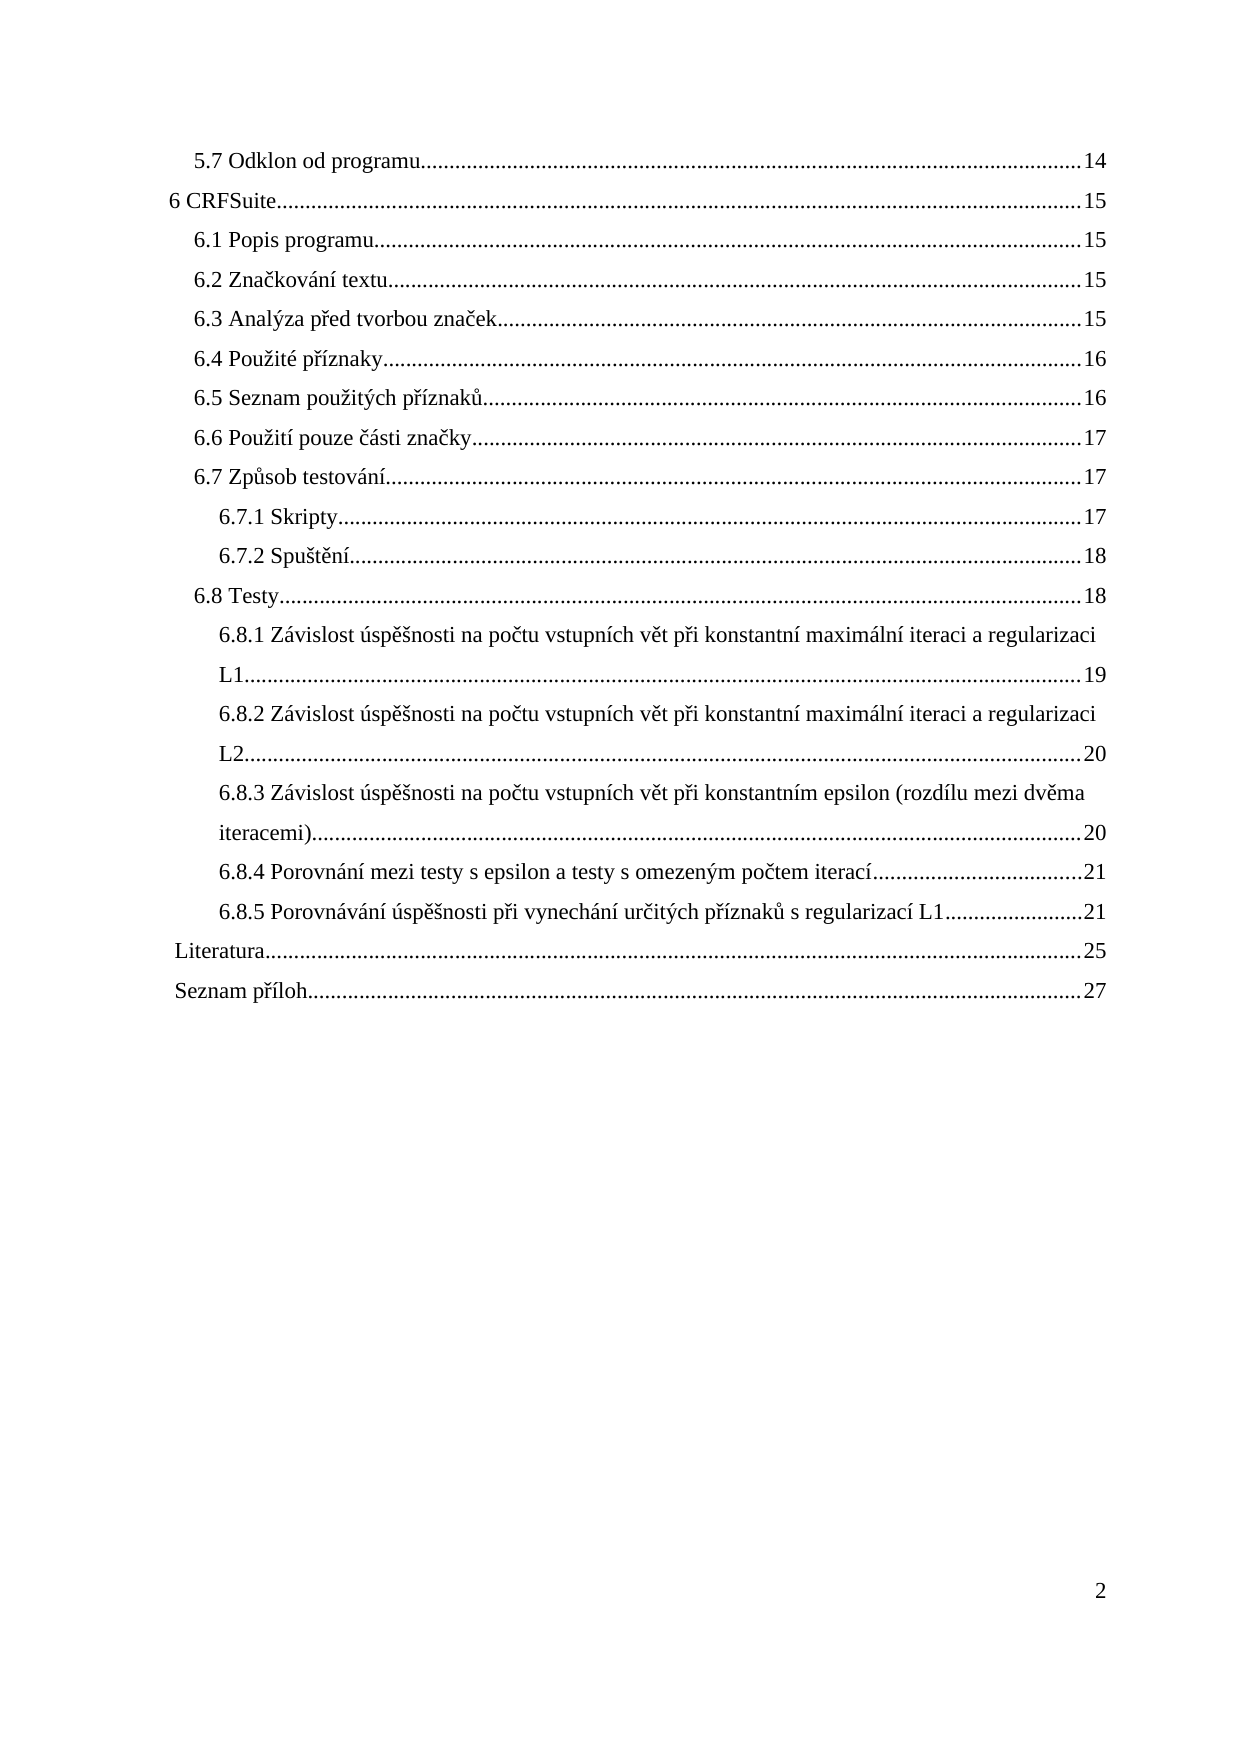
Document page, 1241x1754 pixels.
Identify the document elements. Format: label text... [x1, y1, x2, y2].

text 6.8.1 Závislost úspěšnosti na počtu vstupních vět při konstantní maximální iteraci a regularizaci L1 19 [219, 621, 1106, 687]
text 6.7.1 Skripty 17 [219, 503, 1106, 529]
text 6.4 Použité příznaky 16 [194, 345, 1106, 371]
text 5.7 Odklon od programu 14 [194, 148, 1106, 174]
text 6.1 Popis programu 15 [194, 227, 1106, 253]
text 6.8.3 Závislost úspěšnosti na počtu vstupních vět při konstantním epsilon (rozdílu mezi dvěma iteracemi) 20 [219, 779, 1106, 845]
text Literatura 25 [169, 937, 1106, 963]
text 6.3 Analýza před tvorbou značek 15 [194, 306, 1106, 332]
text 6.8 Testy 18 [194, 582, 1106, 608]
text 6.8.4 Porovnání mezi testy s epsilon a testy s omezeným počtem iterací 21 [219, 858, 1106, 884]
text 6 CRFSuite 15 [169, 187, 1106, 213]
text 6.8.2 Závislost úspěšnosti na počtu vstupních vět při konstantní maximální iteraci a regularizaci L2 20 [219, 700, 1106, 766]
text 6.2 Značkování textu 15 [194, 266, 1106, 292]
text 6.7 Způsob testování 17 [194, 463, 1106, 490]
text 6.7.2 Spuštění 18 [219, 542, 1106, 569]
text 6.6 Použití pouze části značky 17 [194, 424, 1106, 450]
text Seznam příloh 27 [169, 977, 1106, 1003]
text 6.5 Seznam použitých příznaků 16 [194, 384, 1106, 411]
text 6.8.5 Porovnávání úspěšnosti při vynechání určitých příznaků s regularizací L1 21 [219, 898, 1106, 924]
